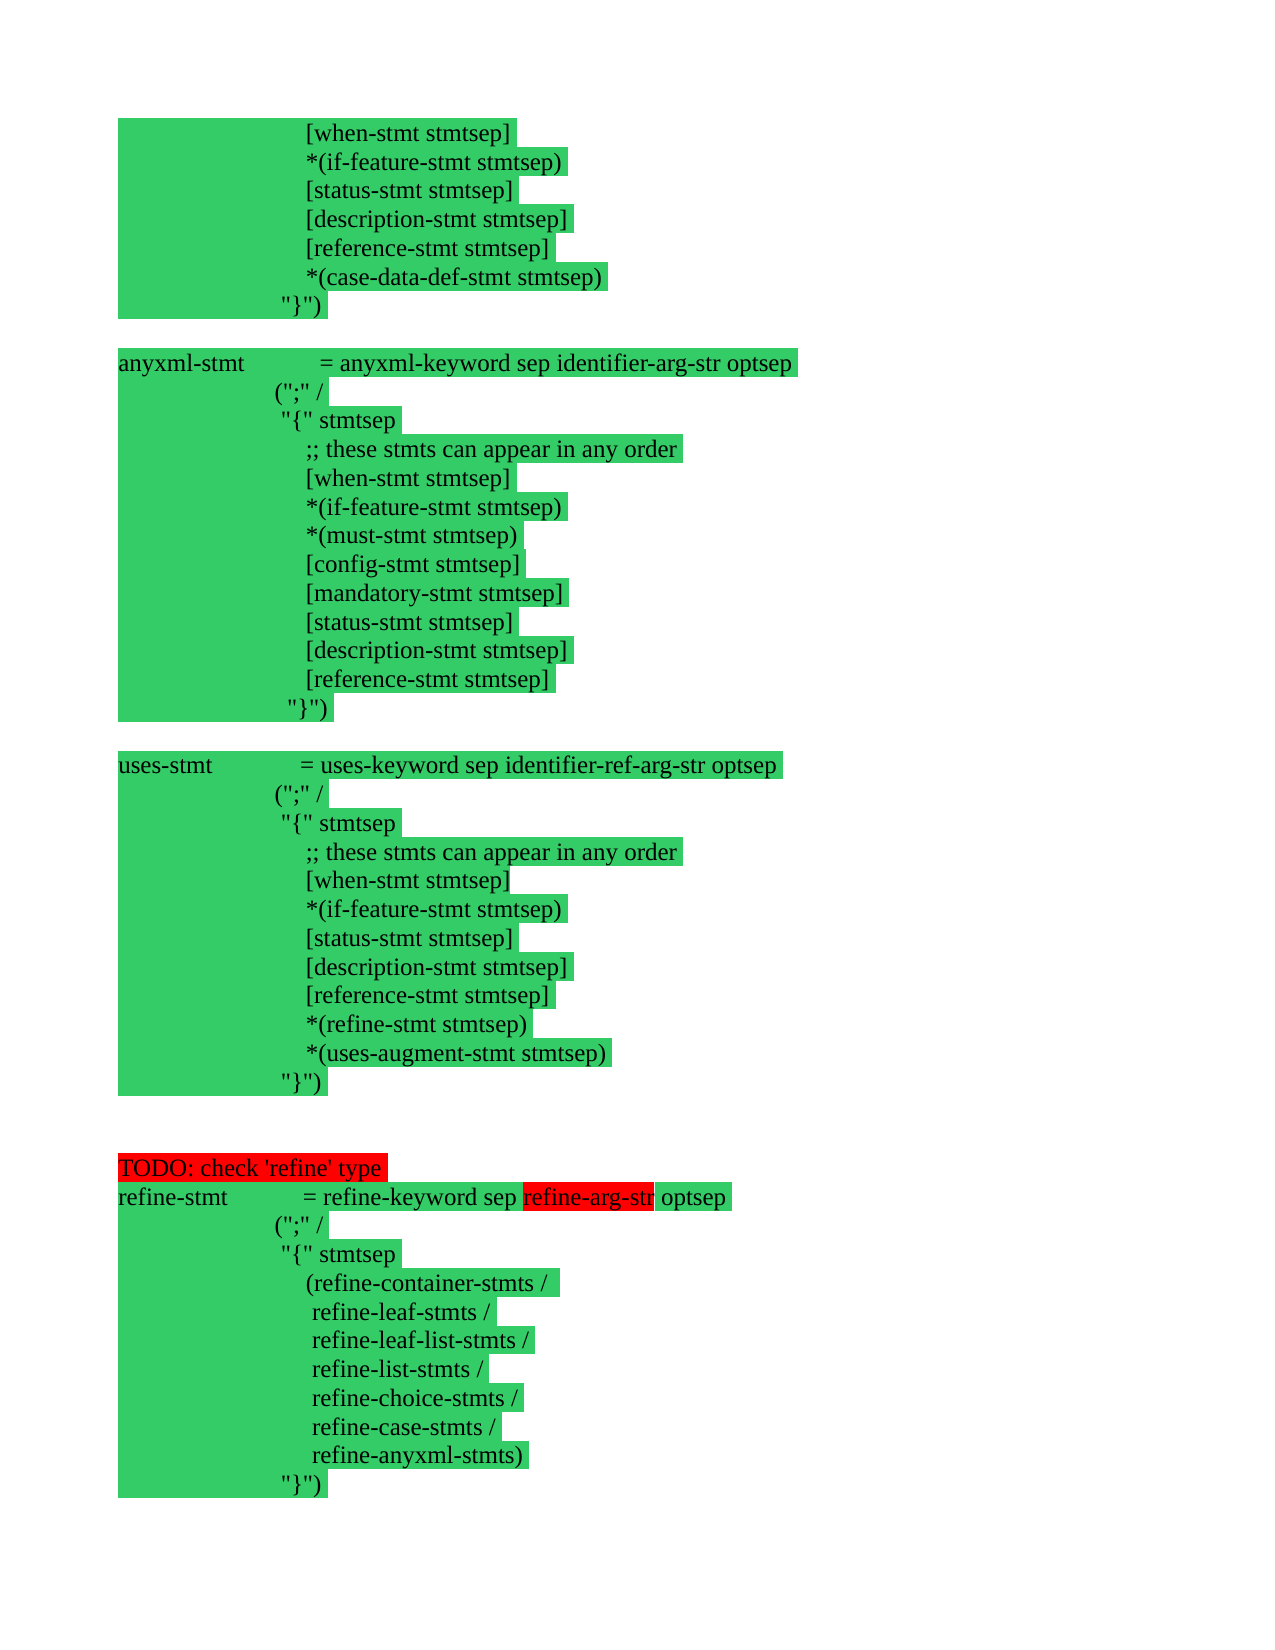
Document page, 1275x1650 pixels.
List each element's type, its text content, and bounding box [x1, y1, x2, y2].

text refine-leaf-list-stmts / [118, 1326, 1157, 1354]
text (";" / [118, 1211, 1157, 1239]
text [description-stmt stmtsep] [118, 204, 1157, 233]
text ;; these stmts can appear in any order [118, 837, 1157, 866]
text [config-stmt stmtsep] [118, 549, 1157, 578]
text [reference-stmt stmtsep] [118, 664, 1157, 693]
text *(if-feature-stmt stmtsep) [118, 492, 1157, 521]
text "}") [118, 291, 1157, 319]
text TODO: check 'refine' type [118, 1153, 1157, 1182]
text *(if-feature-stmt stmtsep) [118, 147, 1157, 176]
text "}") [118, 1469, 1157, 1498]
text refine-list-stmts / [118, 1354, 1157, 1383]
text ;; these stmts can appear in any order [118, 434, 1157, 463]
text [when-stmt stmtsep] [118, 866, 1157, 894]
text refine-choice-stmts / [118, 1383, 1157, 1412]
text [reference-stmt stmtsep] [118, 233, 1157, 262]
text (";" / [118, 377, 1157, 406]
text "}") [118, 693, 1157, 722]
text *(case-data-def-stmt stmtsep) [118, 262, 1157, 291]
text [description-stmt stmtsep] [118, 952, 1157, 981]
text refine-stmt = refine-keyword sep refine-arg-str optsep [118, 1182, 1157, 1211]
text "{" stmtsep [118, 808, 1157, 837]
text "}") [118, 1067, 1157, 1096]
text "{" stmtsep [118, 1239, 1157, 1268]
text *(uses-augment-stmt stmtsep) [118, 1038, 1157, 1067]
text [status-stmt stmtsep] [118, 923, 1157, 952]
text refine-case-stmts / [118, 1412, 1157, 1441]
text [when-stmt stmtsep] [118, 118, 1157, 147]
text *(if-feature-stmt stmtsep) [118, 894, 1157, 923]
text uses-stmt = uses-keyword sep identifier-ref-arg-str optsep [118, 751, 1157, 779]
text "{" stmtsep [118, 406, 1157, 434]
text *(must-stmt stmtsep) [118, 521, 1157, 549]
text [status-stmt stmtsep] [118, 607, 1157, 636]
text [when-stmt stmtsep] [118, 463, 1157, 492]
text [mandatory-stmt stmtsep] [118, 578, 1157, 607]
text (";" / [118, 779, 1157, 808]
text refine-anyxml-stmts) [118, 1441, 1157, 1469]
text [reference-stmt stmtsep] [118, 981, 1157, 1009]
text (refine-container-stmts / [118, 1268, 1157, 1297]
text [description-stmt stmtsep] [118, 636, 1157, 664]
text refine-leaf-stmts / [118, 1297, 1157, 1326]
text anyxml-stmt = anyxml-keyword sep identifier-arg-str optsep [118, 348, 1157, 377]
text [status-stmt stmtsep] [118, 176, 1157, 204]
text *(refine-stmt stmtsep) [118, 1009, 1157, 1038]
